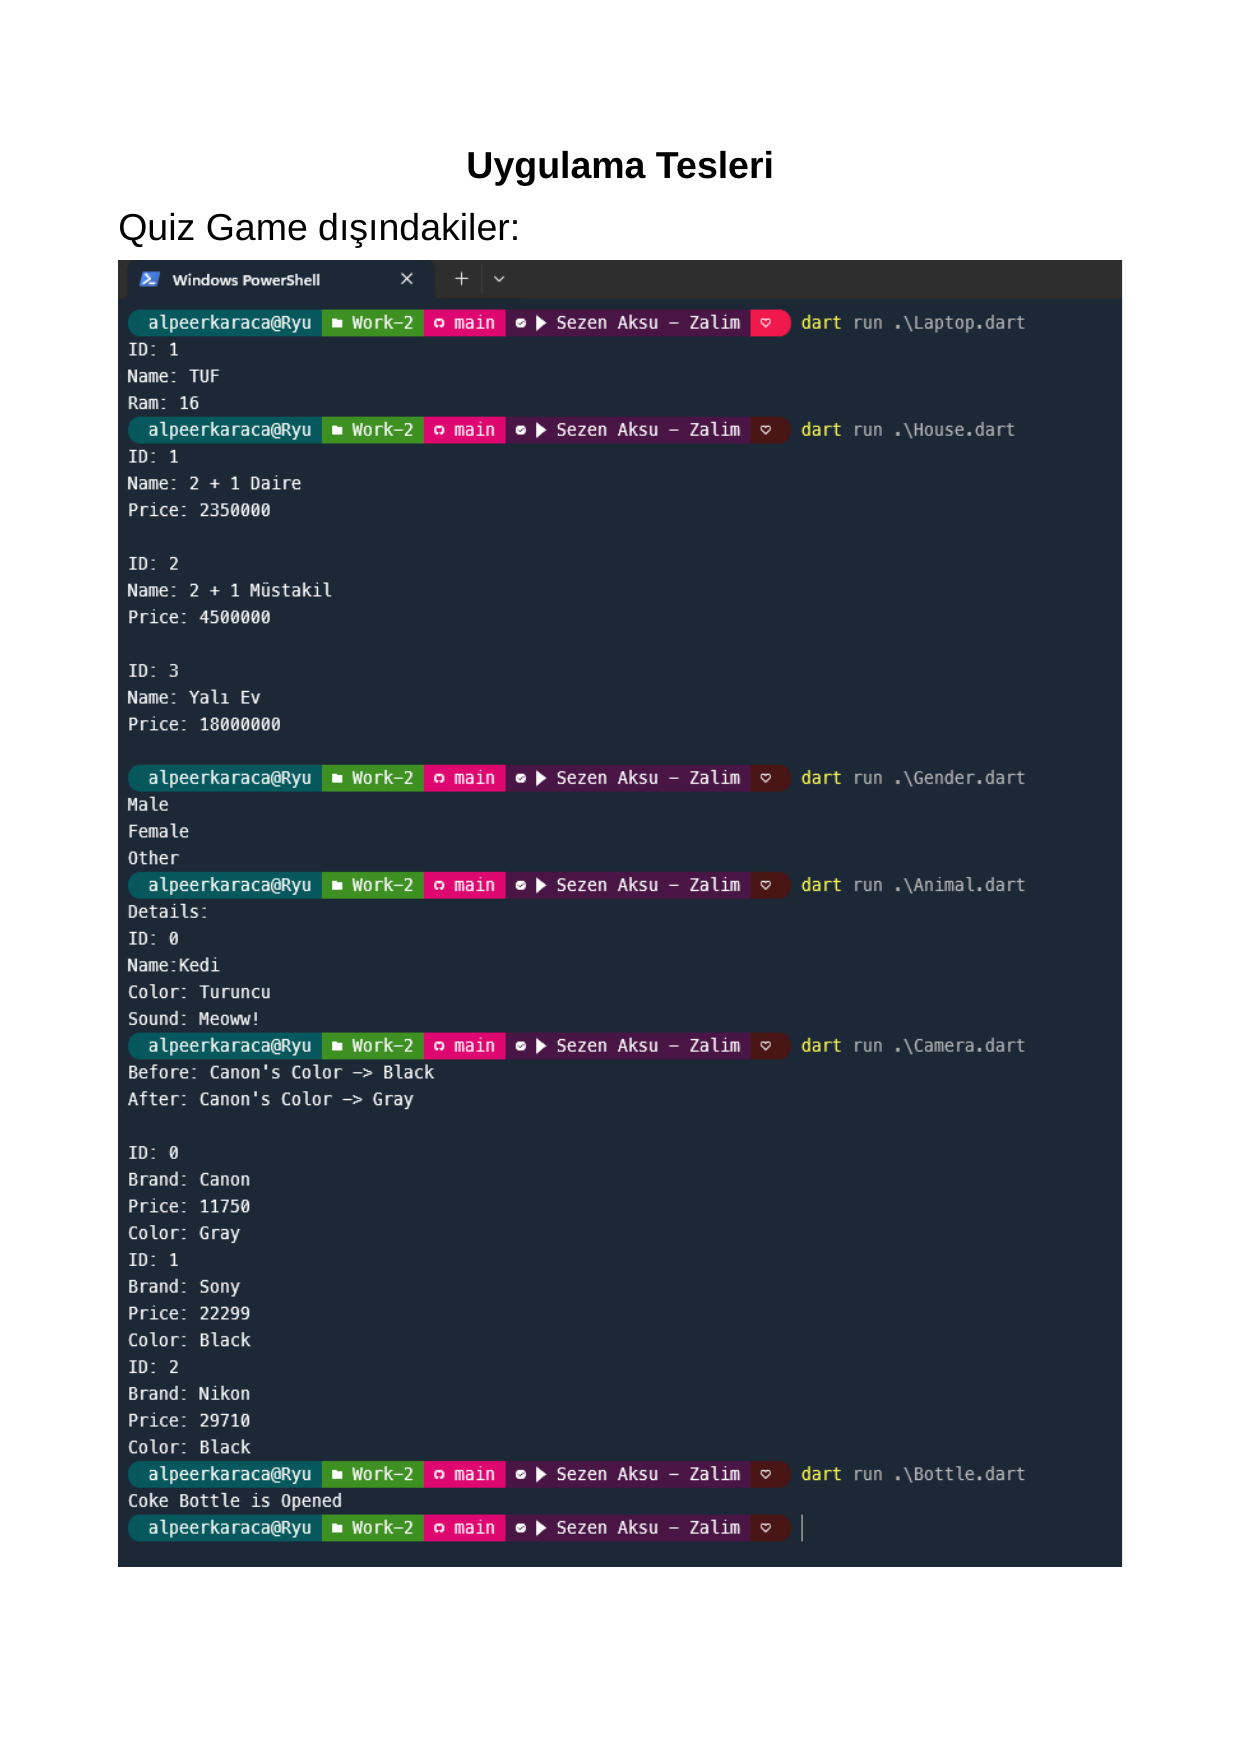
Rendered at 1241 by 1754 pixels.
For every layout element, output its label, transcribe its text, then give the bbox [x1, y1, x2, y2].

subtitle Uygulama Tesleri [118, 143, 1122, 186]
subtitle Quiz Game dışındakiler: [118, 205, 1122, 248]
picture [118, 260, 1123, 1567]
